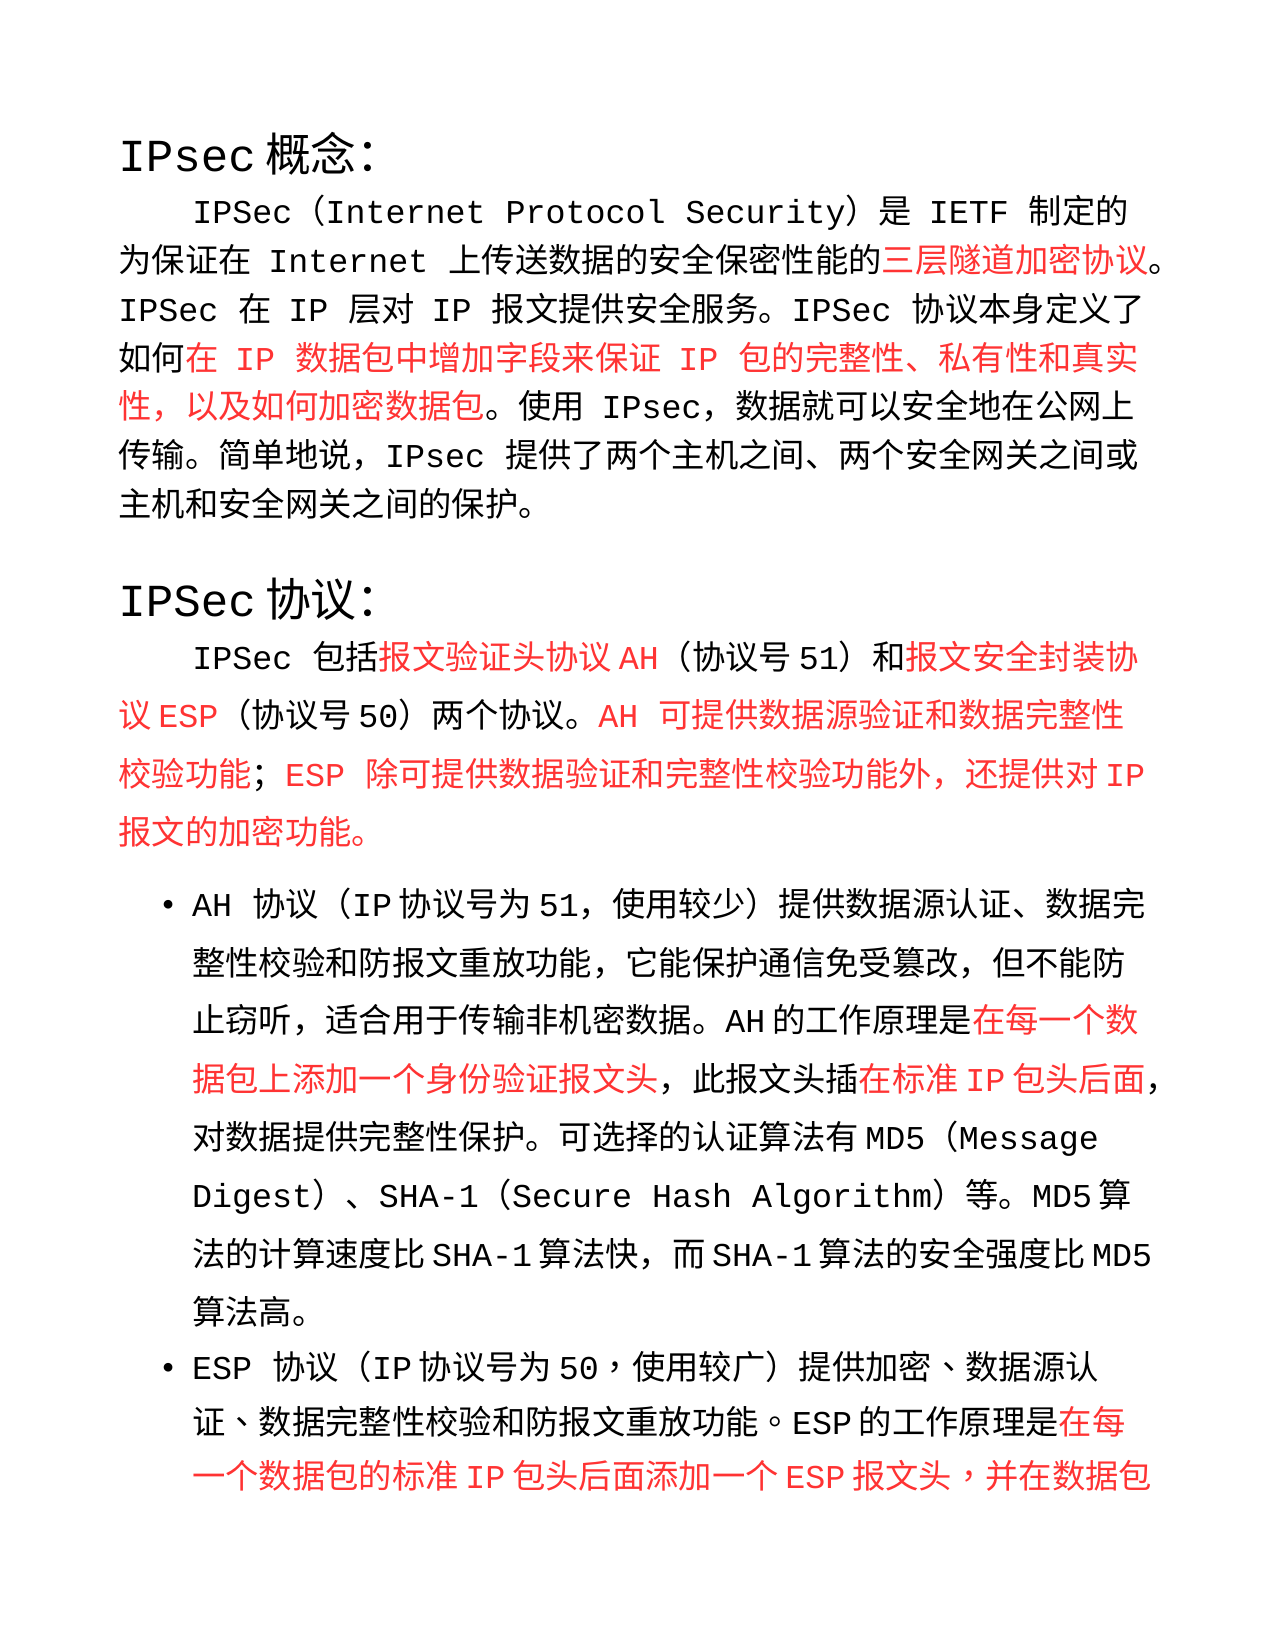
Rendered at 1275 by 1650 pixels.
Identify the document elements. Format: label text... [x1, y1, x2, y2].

list AH 协议（IP协议号为51，使用较少）提供数据源认证、数据完整性校验和防报文重放功能，它能保护通信免受篡改，但不能防止窃听，适合用于传输非机密数据。AH的工作原理是在每一个数据包上添加一个身份验证报文头，此报文头插在标准IP包头后面，对数据提供完整性保护。可选择的认证算法有MD5（Message Digest）、SHA-1（Secure Hash Algorithm）等。MD5算法的计算速度比SHA-1算法快，而SHA-1算法的安全强度比MD5算法高。 [162, 878, 1157, 1334]
text IPSec协议： [118, 564, 1157, 631]
text IPSec（Internet Protocol Security）是 IETF 制定的为保证在 Internet 上传送数据的安全保密性能的三层隧道加密协议。IPSec 在 IP 层对 IP 报文提供安全服务。IPSec 协议本身定义了如何在 IP 数据包中增加字段来保证 IP 包的完整性、私有性和真实性，以及如何加密数据包。使用 IPsec，数据就可以安全地在公网上传输。简单地说，IPsec 提供了两个主机之间、两个安全网关之间或主机和安全网关之间的保护。 [118, 185, 1157, 526]
text IPsec概念： [118, 118, 1157, 185]
text IPSec 包括报文验证头协议AH（协议号51）和报文安全封装协议ESP（协议号50）两个协议。AH 可提供数据源验证和数据完整性校验功能；ESP 除可提供数据验证和完整性校验功能外，还提供对IP报文的加密功能。 [118, 631, 1157, 854]
list ESP 协议（IP协议号为50，使用较广）提供加密、数据源认证、数据完整性校验和防报文重放功能。ESP的工作原理是在每一个数据包的标准IP包头后面添加一个ESP报文头，并在数据包 [162, 1344, 1157, 1499]
